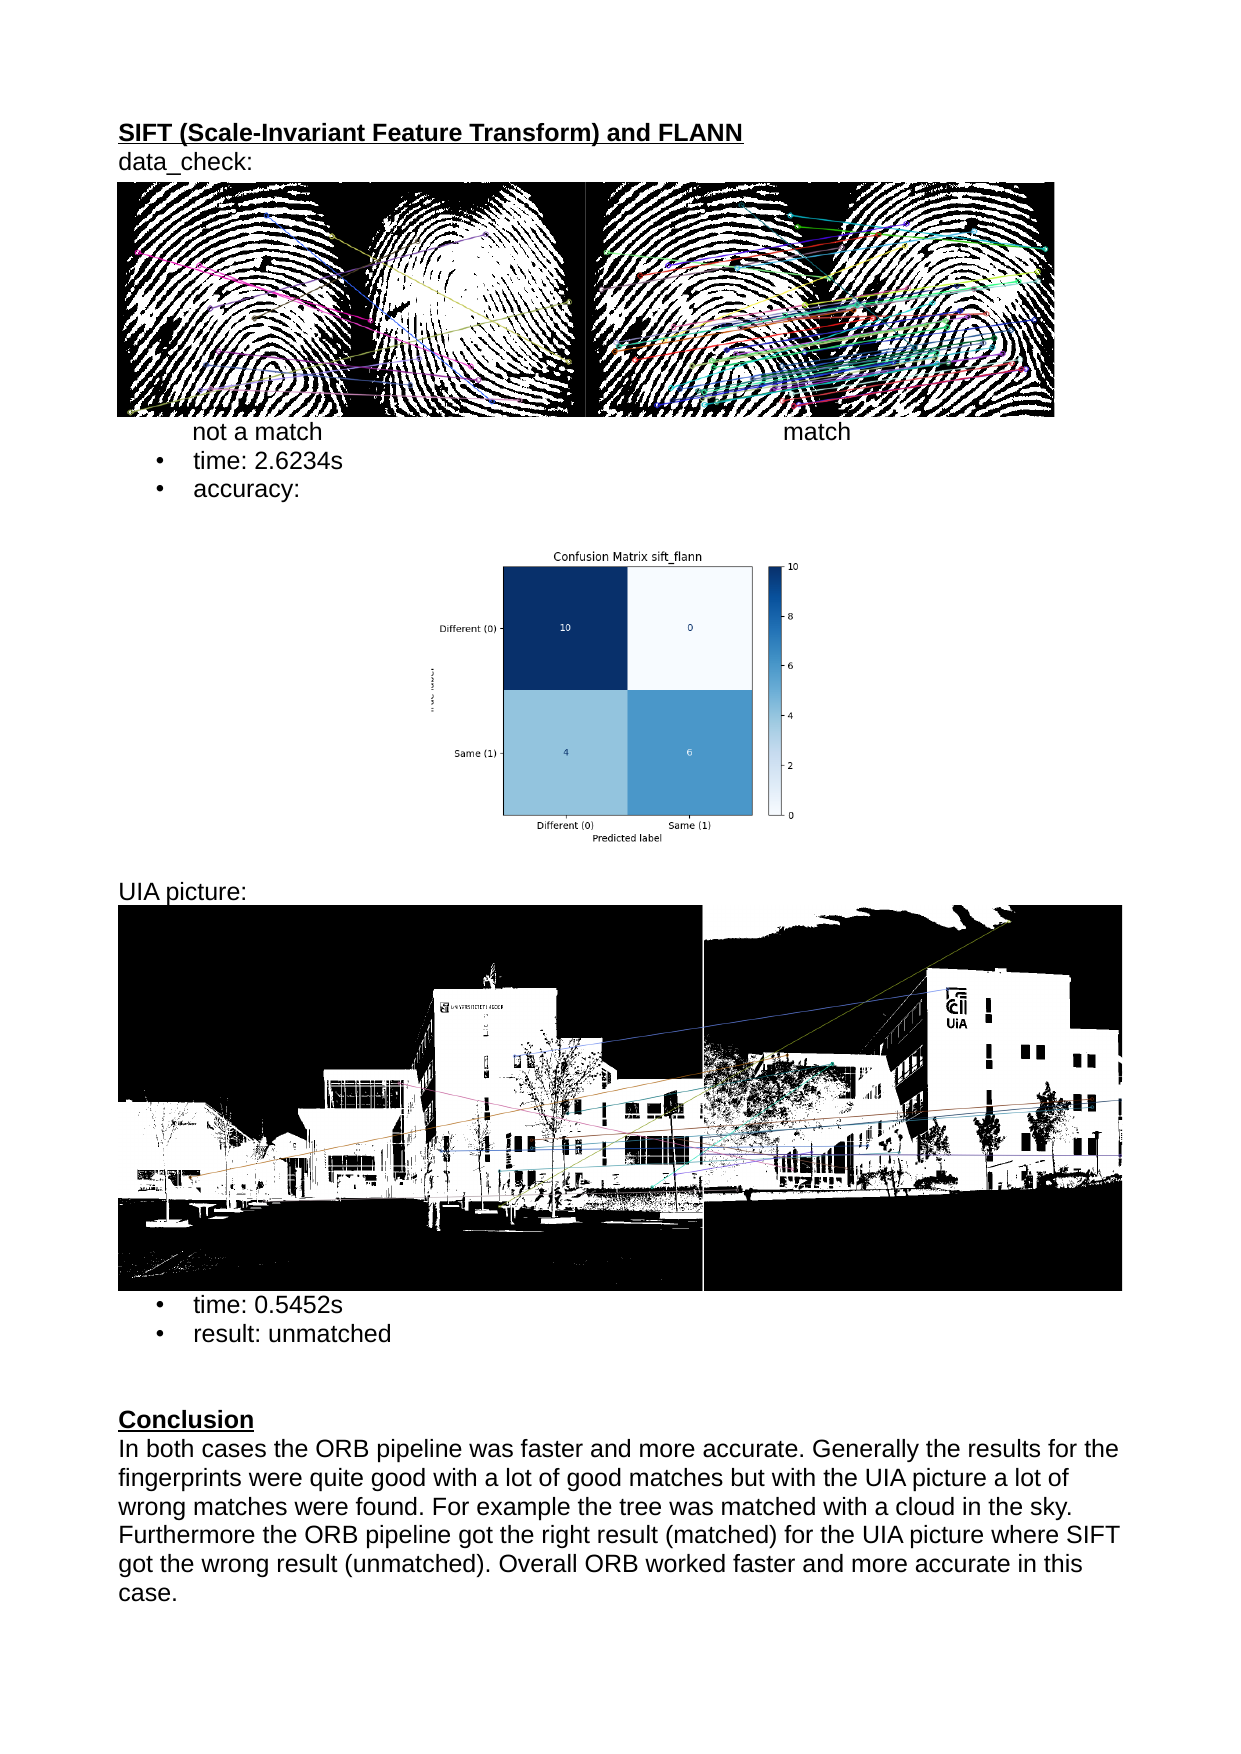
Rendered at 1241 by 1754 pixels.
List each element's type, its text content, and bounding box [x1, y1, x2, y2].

list result: unmatched [156, 1319, 1122, 1348]
picture [117, 182, 1055, 417]
list time: 2.6234s [156, 446, 1122, 474]
picture [431, 527, 861, 850]
list time: 0.5452s [156, 1291, 1122, 1319]
text Conclusion [118, 1406, 1122, 1434]
text SIFT (Scale-Invariant Feature Transform) and FLANN [118, 118, 1122, 147]
text In both cases the ORB pipeline was faster and more accurate. Generally the results for the fingerprints were quite good with a lot of good matches but with the UIA picture a lot of wrong matches were found. For example the tree was matched with a cloud in the sky. Furthermore the ORB pipeline got the right result (matched) for the UIA picture where SIFT got the wrong result (unmatched). Overall ORB worked faster and more accurate in this case. [118, 1434, 1122, 1607]
list accuracy: [156, 474, 1122, 503]
text not a match match [118, 176, 1122, 446]
text UIA picture: [118, 877, 1122, 905]
picture [118, 905, 1123, 1291]
text data_check: [118, 147, 1122, 176]
